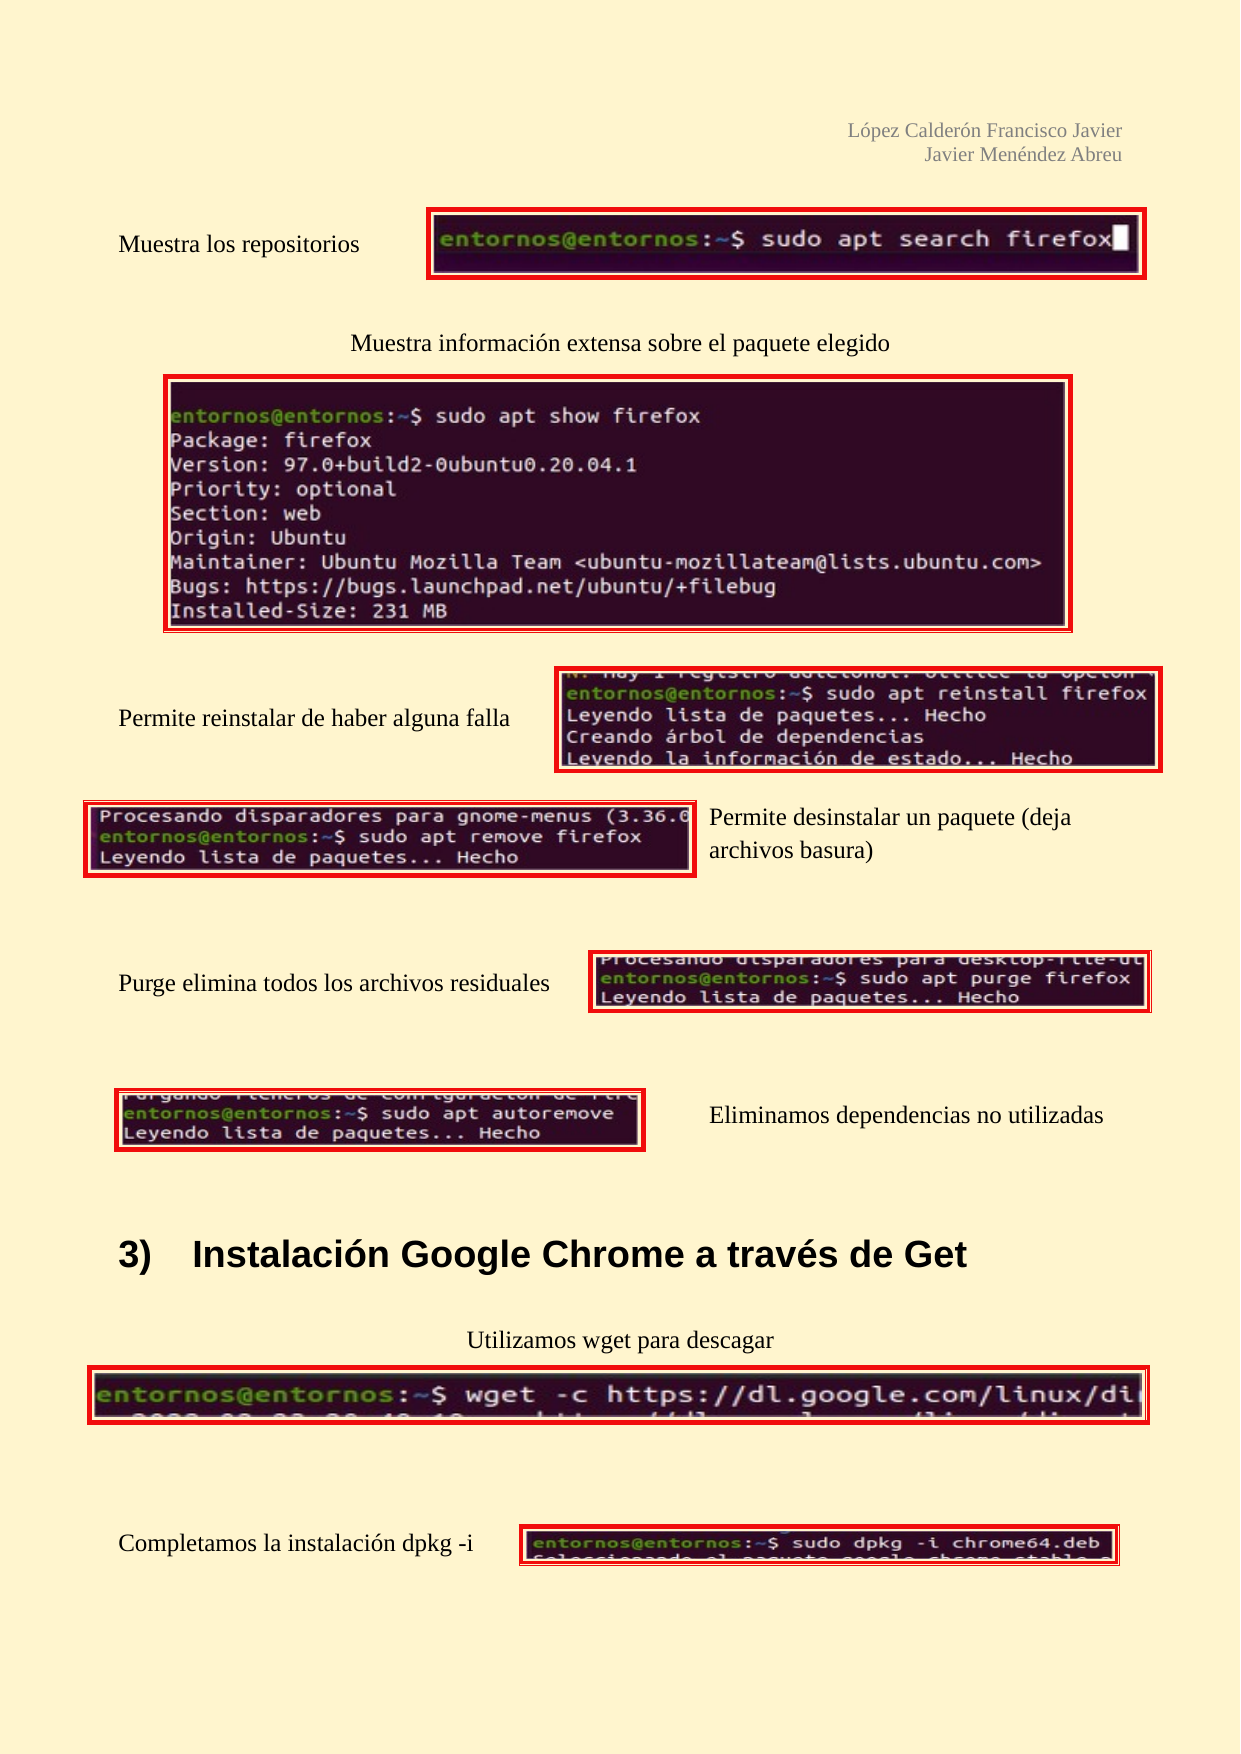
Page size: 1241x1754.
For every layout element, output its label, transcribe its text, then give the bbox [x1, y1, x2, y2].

text Utilizamos wget para descagar [118, 1325, 1122, 1354]
text Purge elimina todos los archivos residuales [118, 968, 588, 996]
picture [561, 673, 1156, 766]
text Completamos la instalación dpkg -i [118, 1525, 519, 1566]
text Muestra los repositorios [118, 229, 426, 257]
picture [526, 1531, 1113, 1559]
picture [122, 1095, 638, 1145]
picture [94, 1373, 1142, 1417]
text [523, 1529, 1115, 1561]
subtitle Instalación Google Chrome a través de Get [118, 1232, 1122, 1275]
picture [170, 382, 1065, 626]
picture [90, 807, 689, 870]
text [92, 1370, 1145, 1420]
text Eliminamos dependencias no utilizadas [646, 1100, 1122, 1128]
text [88, 805, 692, 873]
text Permite desinstalar un paquete (deja archivos basura) [697, 802, 1122, 864]
text Permite reinstalar de haber alguna falla [118, 703, 554, 732]
picture [596, 957, 1145, 1006]
picture [433, 215, 1139, 273]
text Muestra información extensa sobre el paquete elegido [118, 328, 1122, 357]
